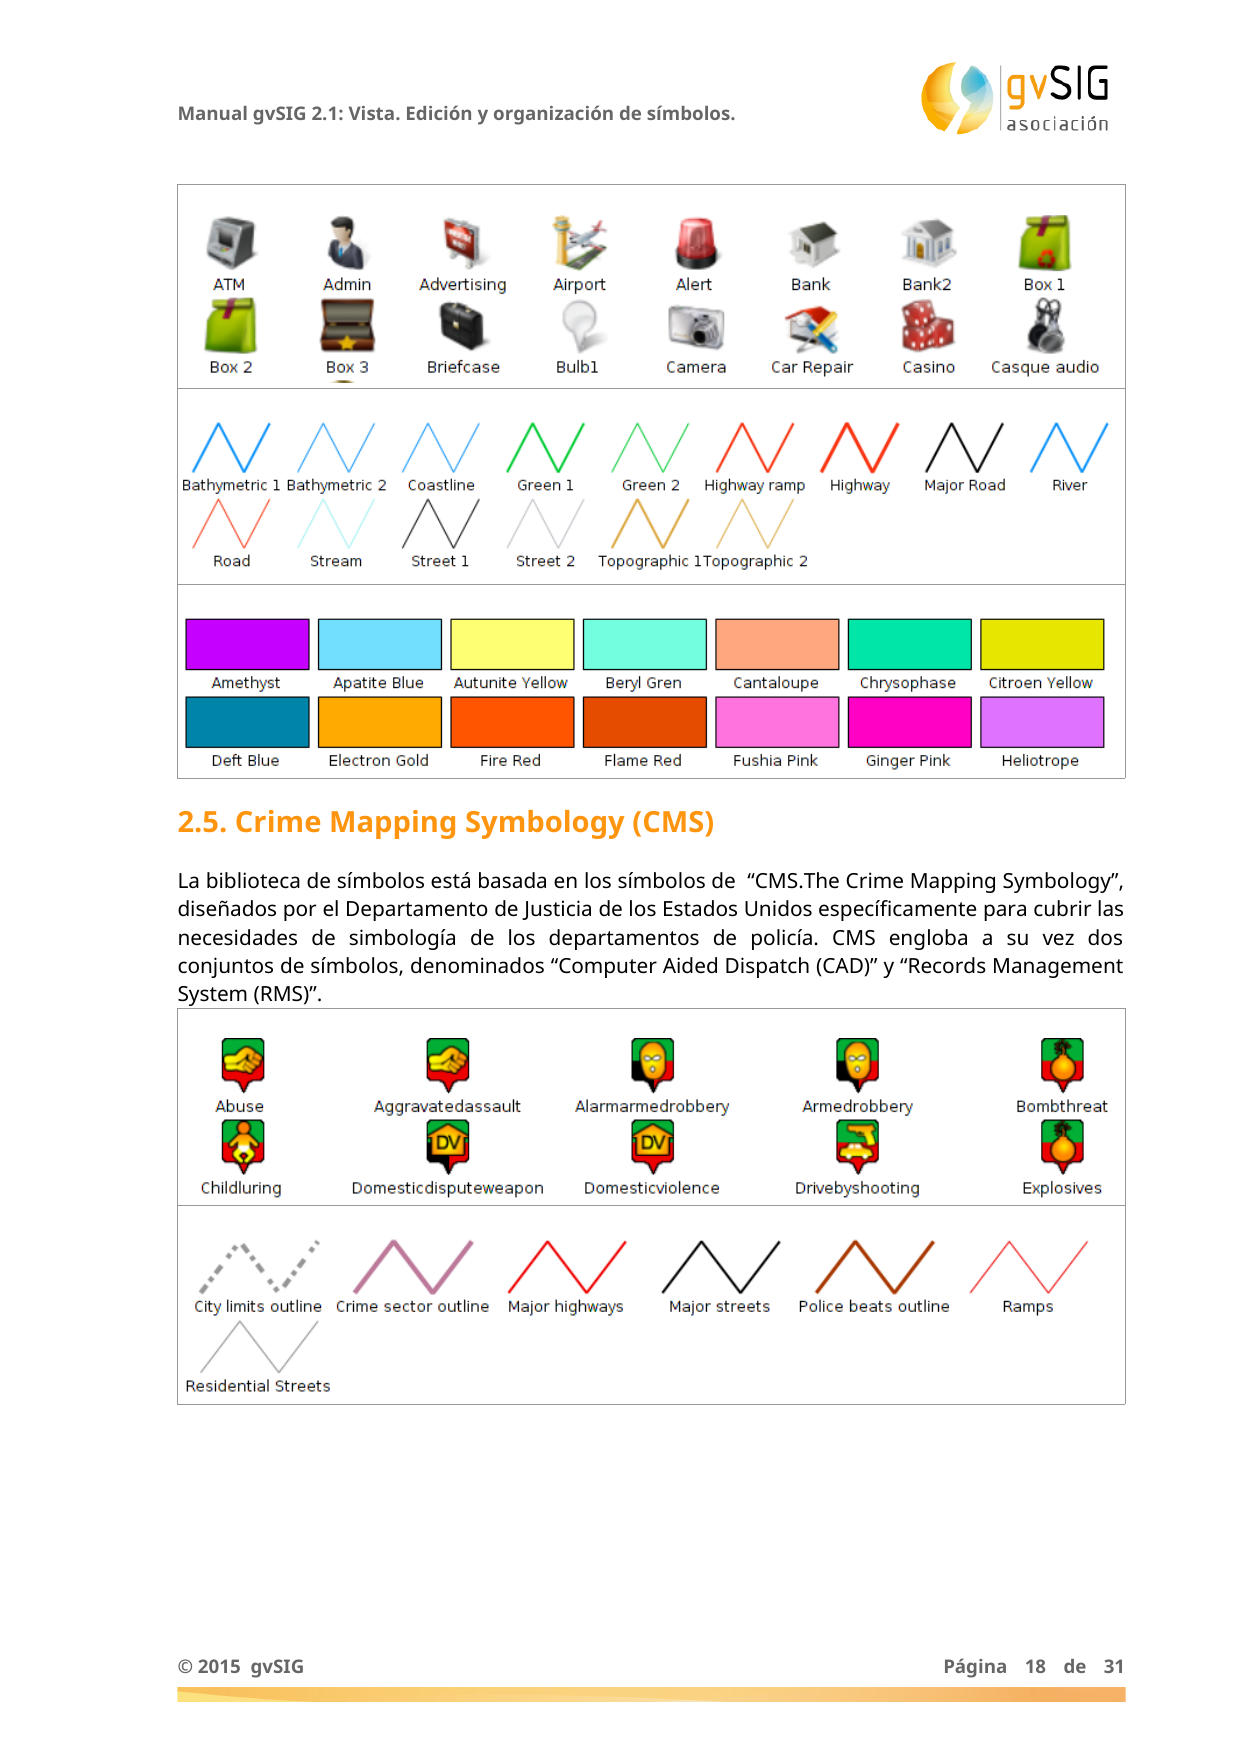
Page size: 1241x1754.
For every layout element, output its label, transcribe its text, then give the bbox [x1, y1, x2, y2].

table_header [178, 185, 1125, 388]
picture [177, 1687, 1126, 1702]
picture [182, 1038, 1120, 1200]
table_cell [178, 1206, 1125, 1404]
picture [182, 614, 1120, 772]
text La biblioteca de símbolos está basada en los símbolos de “CMS.The Crime Mapping Symbology”, diseñados por el Departamento de Justicia de los Estados Unidos específicamente para cubrir las necesidades de simbología de los departamentos de policía. CMS engloba a su vez dos conjuntos de símbolos, denominados “Computer Aided Dispatch (CAD)” y “Records Management System (RMS)”. [177, 866, 1125, 1008]
table_cell [178, 389, 1125, 584]
picture [182, 418, 1120, 578]
picture [902, 47, 1122, 148]
subtitle 2.5. Crime Mapping Symbology (CMS) [177, 801, 1125, 841]
picture [182, 214, 1120, 383]
table_cell [178, 585, 1125, 777]
picture [182, 1236, 1120, 1399]
table_header [178, 1009, 1125, 1205]
